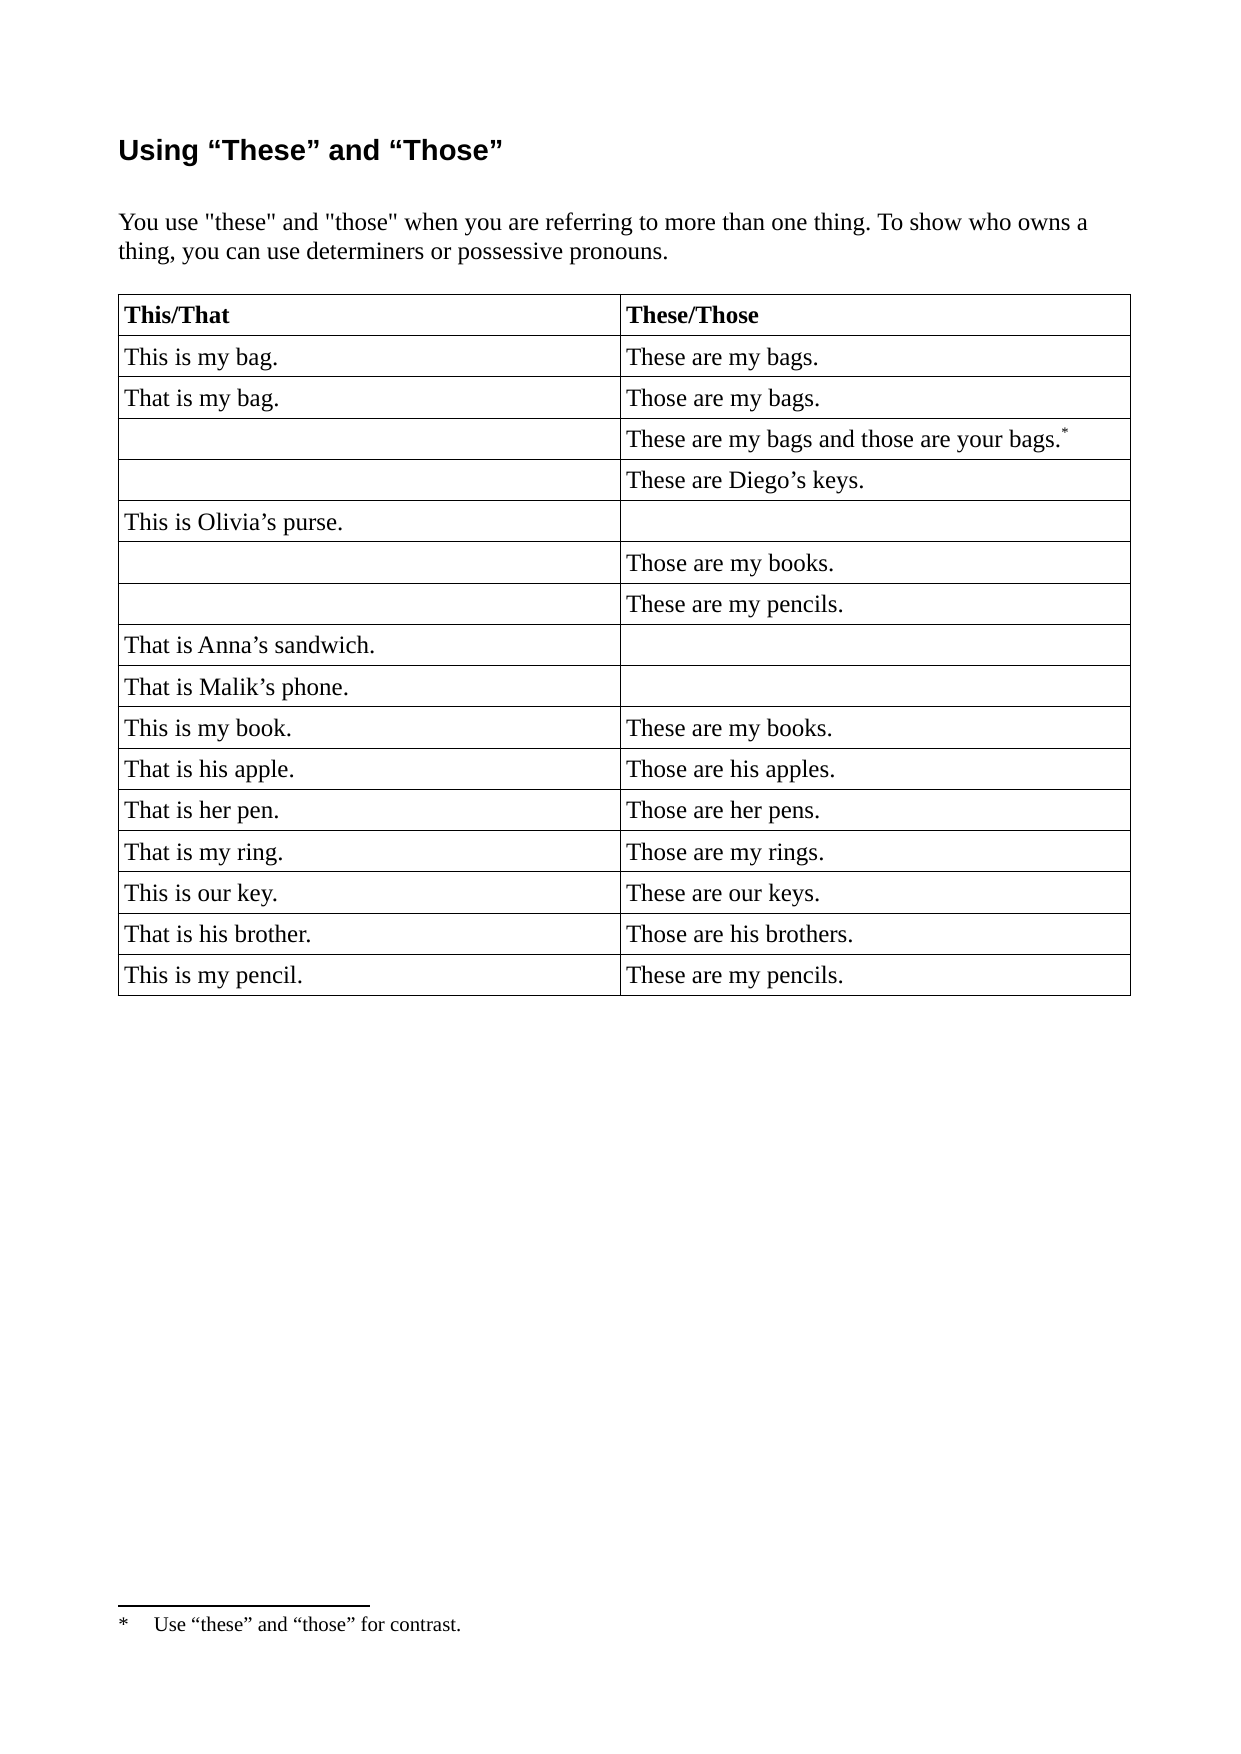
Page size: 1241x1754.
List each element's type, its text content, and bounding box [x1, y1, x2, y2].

table_cell [621, 625, 1130, 665]
table_cell These are my books. [621, 707, 1130, 747]
table_cell [119, 460, 620, 500]
subtitle Using “These” and “Those” [118, 133, 1122, 166]
table_cell [119, 419, 620, 459]
table_cell These are my pencils. [621, 955, 1130, 995]
table_cell Those are my rings. [621, 831, 1130, 871]
table_cell That is Malik’s phone. [119, 666, 620, 706]
table_cell That is her pen. [119, 790, 620, 830]
table_cell This is my bag. [119, 336, 620, 376]
table_cell [119, 542, 620, 582]
table_cell That is Anna’s sandwich. [119, 625, 620, 665]
table_cell Those are his apples. [621, 749, 1130, 789]
table_cell This is Olivia’s purse. [119, 501, 620, 541]
table_cell Those are his brothers. [621, 914, 1130, 954]
table_cell These are our keys. [621, 872, 1130, 912]
table_cell These are my bags. [621, 336, 1130, 376]
table_cell That is his brother. [119, 914, 620, 954]
table_cell That is my ring. [119, 831, 620, 871]
table_header These/Those [621, 295, 1130, 335]
table_cell Those are my books. [621, 542, 1130, 582]
table_cell These are my bags and those are your bags. [621, 419, 1130, 459]
table_cell [119, 584, 620, 624]
table_cell [621, 501, 1130, 541]
table_cell Those are my bags. [621, 377, 1130, 417]
table_cell That is my bag. [119, 377, 620, 417]
table_cell That is his apple. [119, 749, 620, 789]
text You use "these" and "those" when you are referring to more than one thing. To show who owns a thing, you can use determiners or possessive pronouns. [118, 207, 1122, 265]
table_cell Those are her pens. [621, 790, 1130, 830]
table_cell These are my pencils. [621, 584, 1130, 624]
table_cell This is my book. [119, 707, 620, 747]
table_cell [621, 666, 1130, 706]
table_header This/That [119, 295, 620, 335]
table_cell These are Diego’s keys. [621, 460, 1130, 500]
table_cell This is our key. [119, 872, 620, 912]
table_cell This is my pencil. [119, 955, 620, 995]
